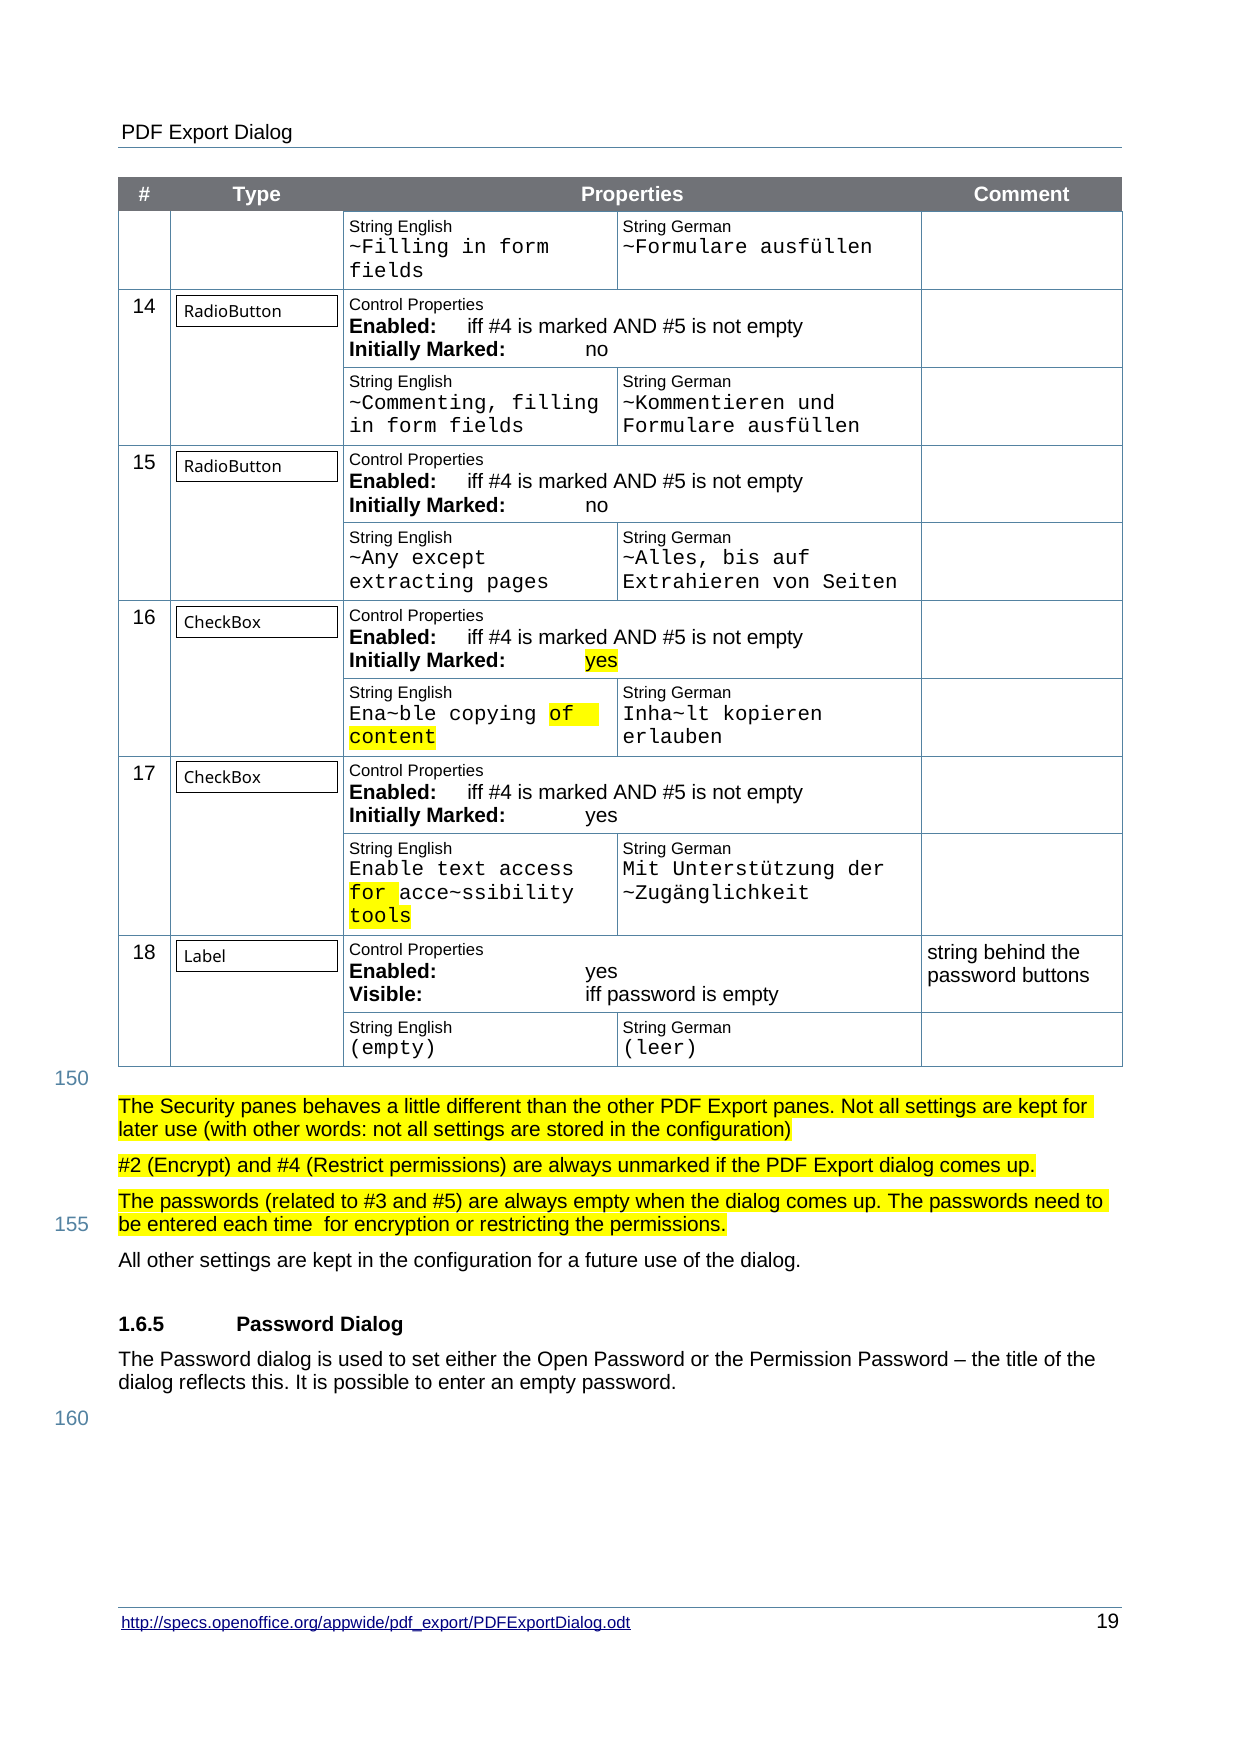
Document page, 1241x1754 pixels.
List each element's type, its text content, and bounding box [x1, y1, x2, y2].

table_header Properties [343, 177, 921, 211]
table_cell String English (empty) [344, 1013, 617, 1066]
table_cell String German Inha~lt kopieren erlauben [618, 679, 921, 756]
table_cell [171, 601, 343, 756]
table_cell [171, 936, 343, 1066]
table_cell String German ~Formulare ausfüllen [618, 212, 921, 289]
table_cell 14 [119, 290, 170, 445]
table_cell [922, 679, 1122, 756]
table_cell String English Ena~ble copying of content [344, 679, 617, 756]
table_cell String German Mit Unterstützung der ~Zugänglichkeit [618, 834, 921, 935]
subtitle Password Dialog [118, 1313, 1122, 1336]
table_header Control Properties Enabled: iff #4 is marked AND #5 is not empty Initially Marked: yes [344, 757, 921, 833]
table_cell String English ~Commenting, filling in form fields [344, 368, 617, 445]
table_cell String English ~Any except extracting pages [344, 523, 617, 600]
table_cell String English ~Filling in form fields [344, 212, 617, 289]
table_cell String English Enable text access for acce~ssibility tools [344, 834, 617, 935]
text The Password dialog is used to set either the Open Password or the Permission Password – the title of the dialog reflects this. It is possible to enter an empty password. [118, 1348, 1122, 1394]
table_header string behind the password buttons [922, 936, 1122, 1012]
table_header Control Properties Enabled: iff #4 is marked AND #5 is not empty Initially Marked: no [344, 290, 921, 367]
table_cell [171, 211, 343, 289]
table_cell [171, 290, 343, 445]
table_cell String German (leer) [618, 1013, 921, 1066]
table_cell [119, 211, 170, 289]
text The Security panes behaves a little different than the other PDF Export panes. Not all settings are kept for later use (with other words: not all settings are stored in the configuration) [118, 1094, 1122, 1141]
table_cell [922, 368, 1122, 445]
table_cell 15 [119, 446, 170, 600]
table_cell [171, 446, 343, 600]
table_cell [922, 834, 1122, 935]
table_cell 16 [119, 601, 170, 756]
table_header # [118, 177, 170, 211]
table_header Type [170, 177, 343, 211]
table_cell String German ~Alles, bis auf Extrahieren von Seiten [618, 523, 921, 600]
table_cell [171, 757, 343, 935]
table_header [922, 446, 1122, 522]
table_cell [922, 523, 1122, 600]
table_header Control Properties Enabled: iff #4 is marked AND #5 is not empty Initially Marked: no [344, 446, 921, 522]
table_header [922, 290, 1122, 367]
text All other settings are kept in the configuration for a future use of the dialog. [118, 1248, 1122, 1271]
table_header Comment [921, 177, 1122, 211]
table_header Control Properties Enabled: yes Visible: iff password is empty [344, 936, 921, 1012]
table_cell 18 [119, 936, 170, 1066]
table_cell 17 [119, 757, 170, 935]
table_header [922, 757, 1122, 833]
table_cell String German ~Kommentieren und Formulare ausfüllen [618, 368, 921, 445]
table_header [922, 601, 1122, 678]
table_cell [922, 1013, 1122, 1066]
text The passwords (related to #3 and #5) are always empty when the dialog comes up. The passwords need to be entered each time for encryption or restricting the permissions. [118, 1189, 1122, 1236]
text #2 (Encrypt) and #4 (Restrict permissions) are always unmarked if the PDF Export dialog comes up. [118, 1153, 1122, 1177]
table_header Control Properties Enabled: iff #4 is marked AND #5 is not empty Initially Marked: yes [344, 601, 921, 678]
table_cell [922, 212, 1122, 289]
